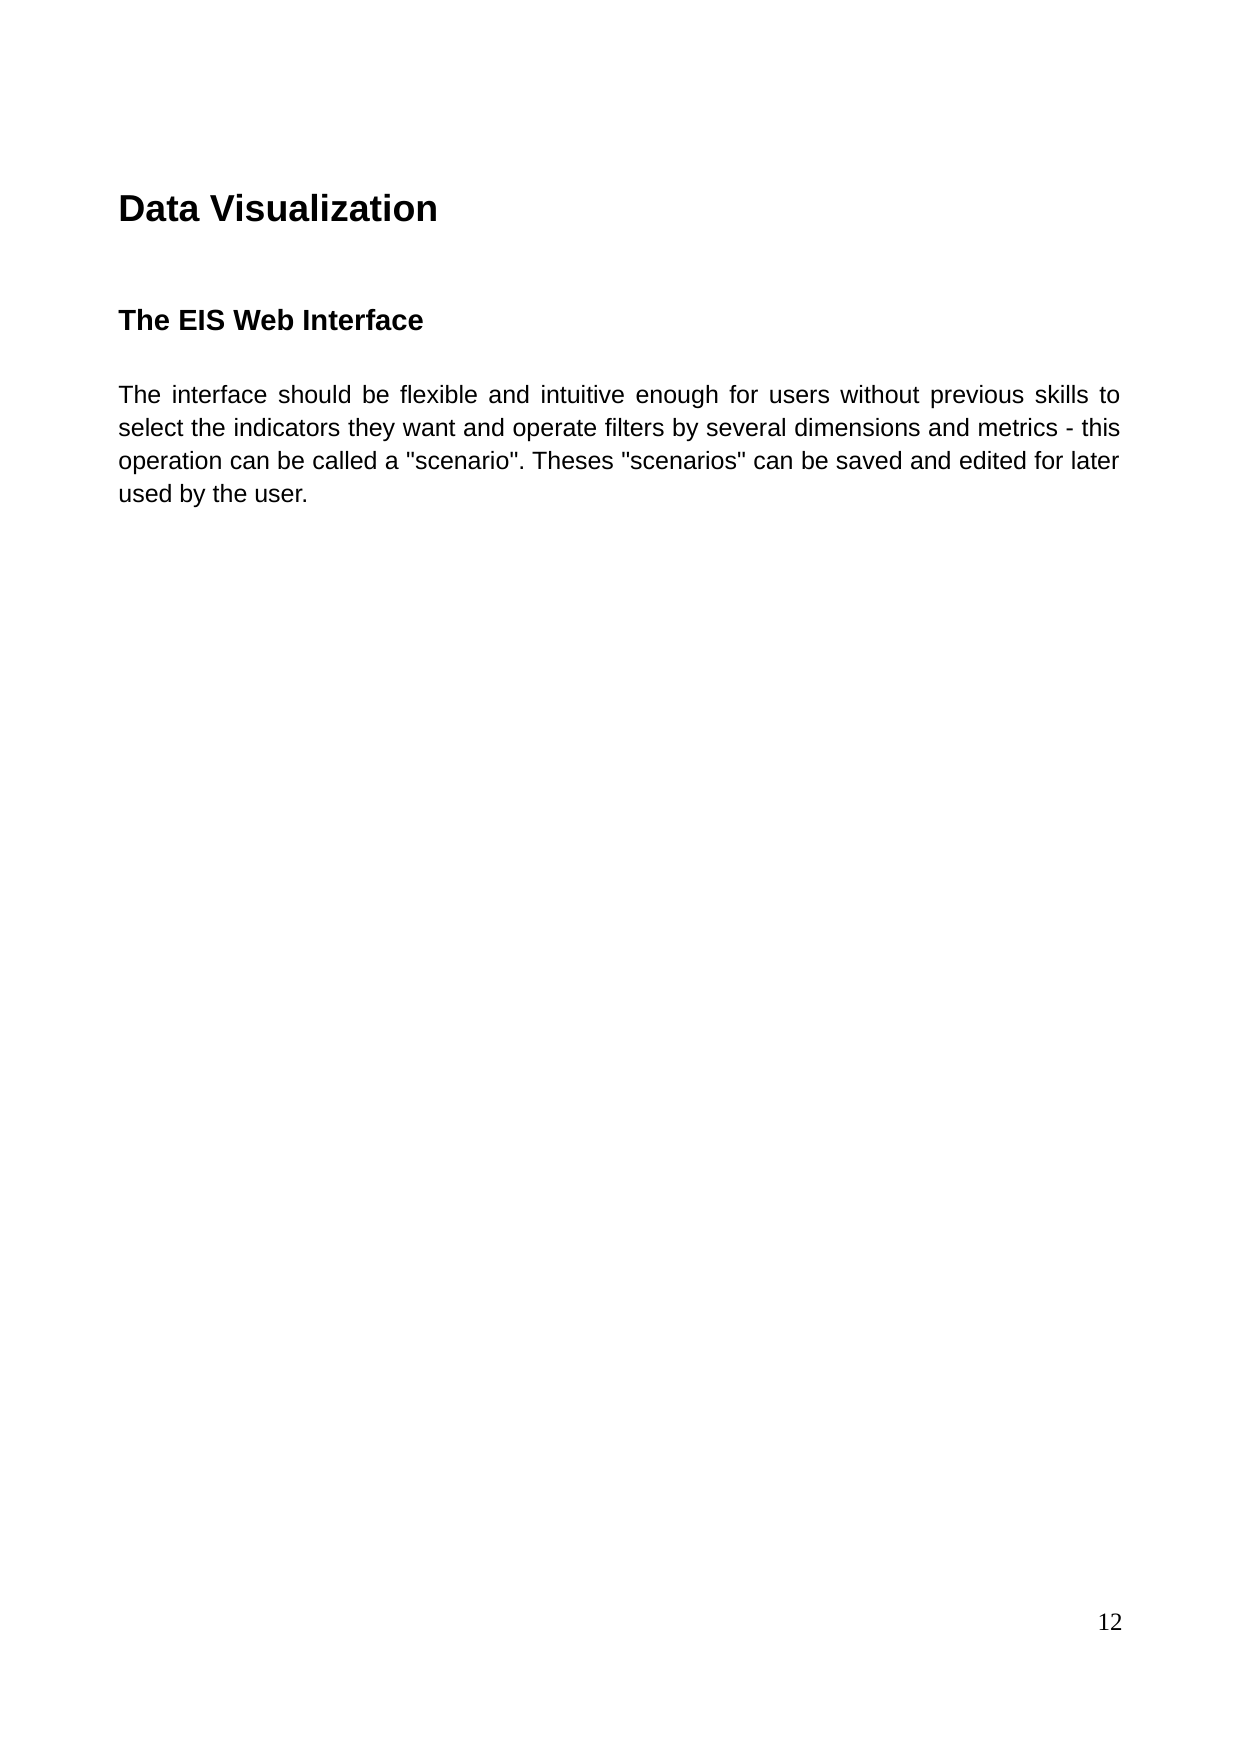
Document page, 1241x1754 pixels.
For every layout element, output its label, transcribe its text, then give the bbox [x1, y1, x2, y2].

subtitle The EIS Web Interface [118, 303, 1122, 337]
subtitle Data Visualization [118, 186, 1122, 229]
text The interface should be flexible and intuitive enough for users without previous skills to select the indicators they want and operate filters by several dimensions and metrics - this operation can be called a "scenario". Theses "scenarios" can be saved and edited for later used by the user. [118, 380, 1122, 508]
